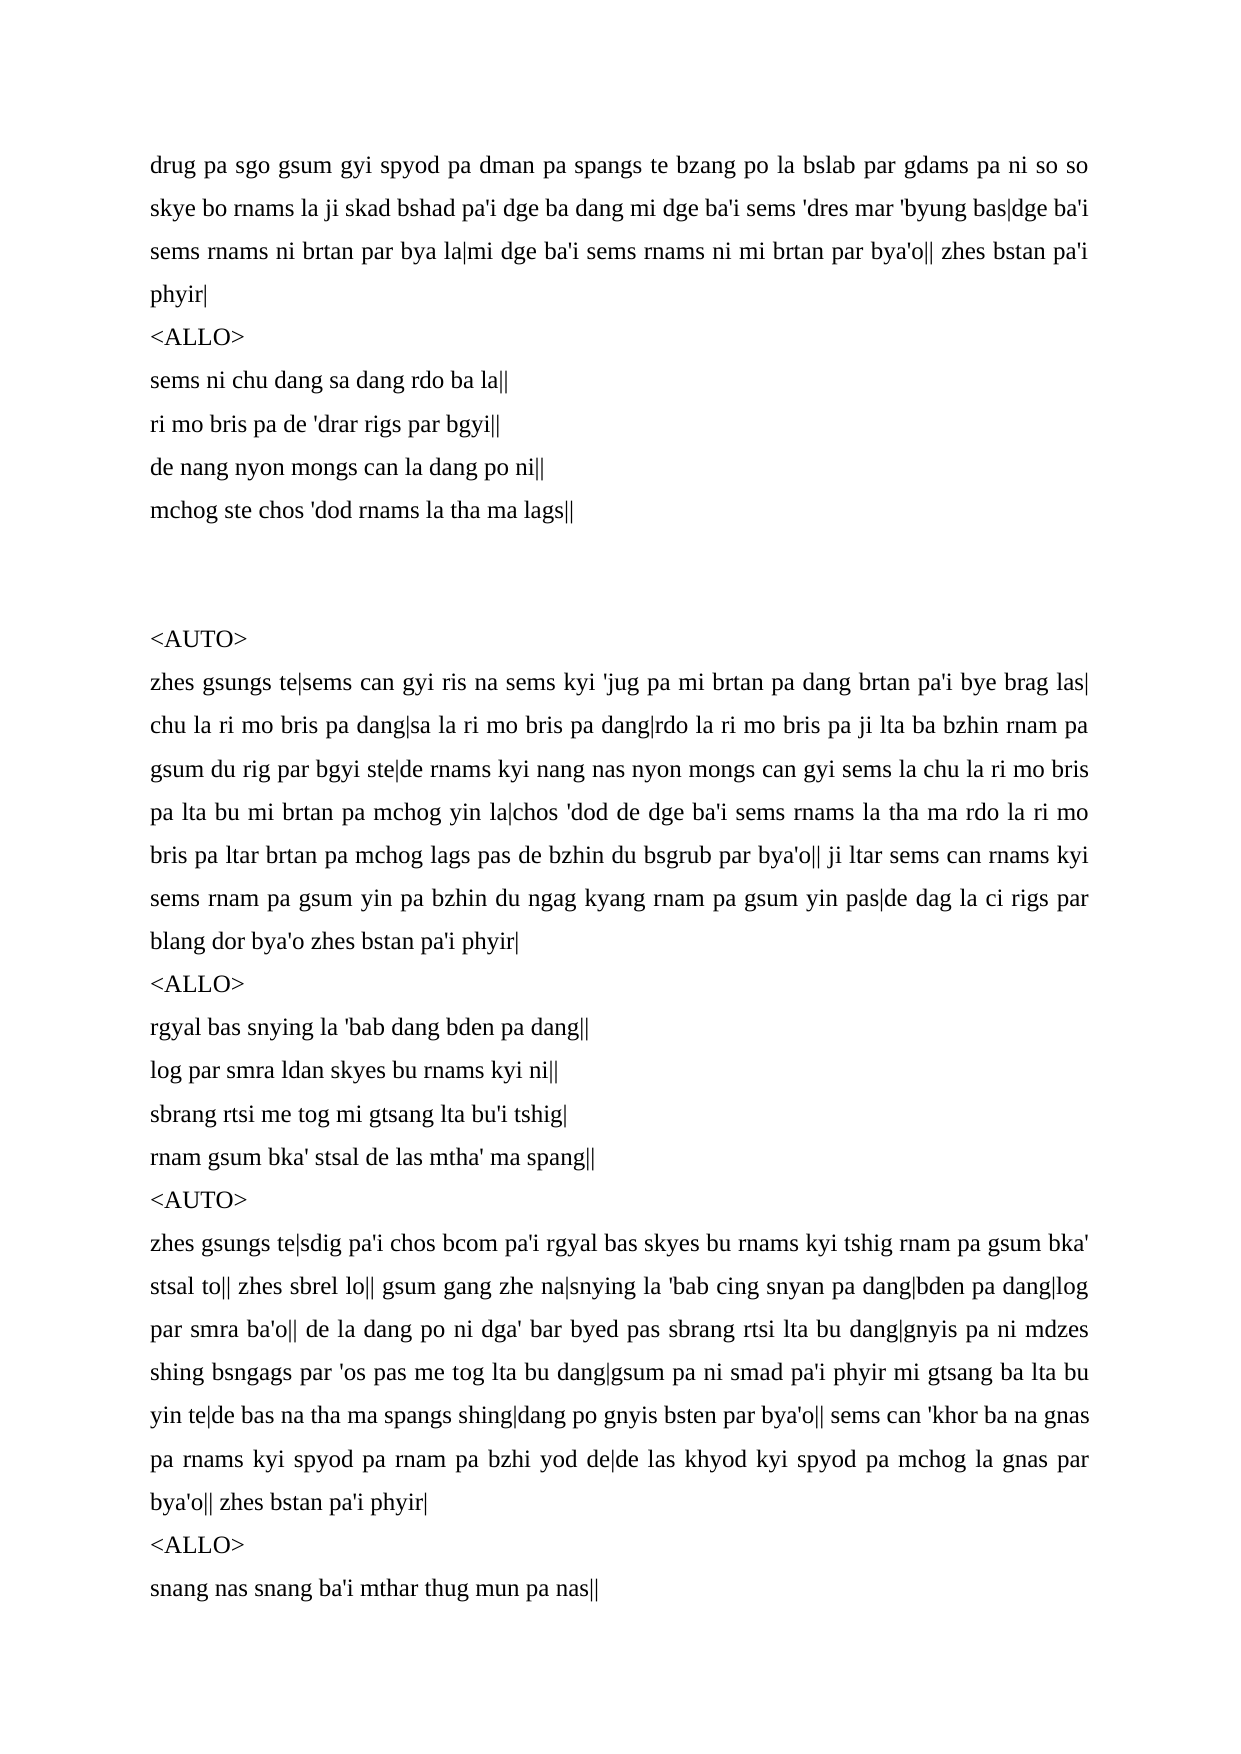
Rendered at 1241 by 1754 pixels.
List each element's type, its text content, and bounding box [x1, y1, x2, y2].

text drug pa sgo gsum gyi spyod pa dman pa spangs te bzang po la bslab par gdams pa ni so so skye bo rnams la ji skad bshad pa'i dge ba dang mi dge ba'i sems 'dres mar 'byung bas|dge ba'i sems rnams ni brtan par bya la|mi dge ba'i sems rnams ni mi brtan par bya'o|| zhes bstan pa'i phyir| [150, 150, 1090, 308]
text ri mo bris pa de 'drar rigs par bgyi|| [150, 409, 1090, 437]
text sems ni chu dang sa dang rdo ba la|| [150, 366, 1090, 394]
text <ALLO> [150, 969, 1090, 998]
text zhes gsungs te|sems can gyi ris na sems kyi 'jug pa mi brtan pa dang brtan pa'i bye brag las|chu la ri mo bris pa dang|sa la ri mo bris pa dang|rdo la ri mo bris pa ji lta ba bzhin rnam pa gsum du rig par bgyi ste|de rnams kyi nang nas nyon mongs can gyi sems la chu la ri mo bris pa lta bu mi brtan pa mchog yin la|chos 'dod de dge ba'i sems rnams la tha ma rdo la ri mo bris pa ltar brtan pa mchog lags pas de bzhin du bsgrub par bya'o|| ji ltar sems can rnams kyi sems rnam pa gsum yin pa bzhin du ngag kyang rnam pa gsum yin pas|de dag la ci rigs par blang dor bya'o zhes bstan pa'i phyir| [150, 667, 1090, 955]
text log par smra ldan skyes bu rnams kyi ni|| [150, 1056, 1090, 1084]
text snang nas snang ba'i mthar thug mun pa nas|| [150, 1573, 1090, 1602]
text de nang nyon mongs can la dang po ni|| [150, 452, 1090, 481]
text <ALLO> [150, 1530, 1090, 1559]
text sbrang rtsi me tog mi gtsang lta bu'i tshig| [150, 1099, 1090, 1127]
text <AUTO> [150, 1185, 1090, 1214]
text <ALLO> [150, 322, 1090, 351]
text zhes gsungs te|sdig pa'i chos bcom pa'i rgyal bas skyes bu rnams kyi tshig rnam pa gsum bka' stsal to|| zhes sbrel lo|| gsum gang zhe na|snying la 'bab cing snyan pa dang|bden pa dang|log par smra ba'o|| de la dang po ni dga' bar byed pas sbrang rtsi lta bu dang|gnyis pa ni mdzes shing bsngags par 'os pas me tog lta bu dang|gsum pa ni smad pa'i phyir mi gtsang ba lta bu yin te|de bas na tha ma spangs shing|dang po gnyis bsten par bya'o|| sems can 'khor ba na gnas pa rnams kyi spyod pa rnam pa bzhi yod de|de las khyod kyi spyod pa mchog la gnas par bya'o|| zhes bstan pa'i phyir| [150, 1228, 1090, 1516]
text rnam gsum bka' stsal de las mtha' ma spang|| [150, 1142, 1090, 1171]
text <AUTO> [150, 624, 1090, 653]
text rgyal bas snying la 'bab dang bden pa dang|| [150, 1012, 1090, 1041]
text mchog ste chos 'dod rnams la tha ma lags|| [150, 495, 1090, 524]
